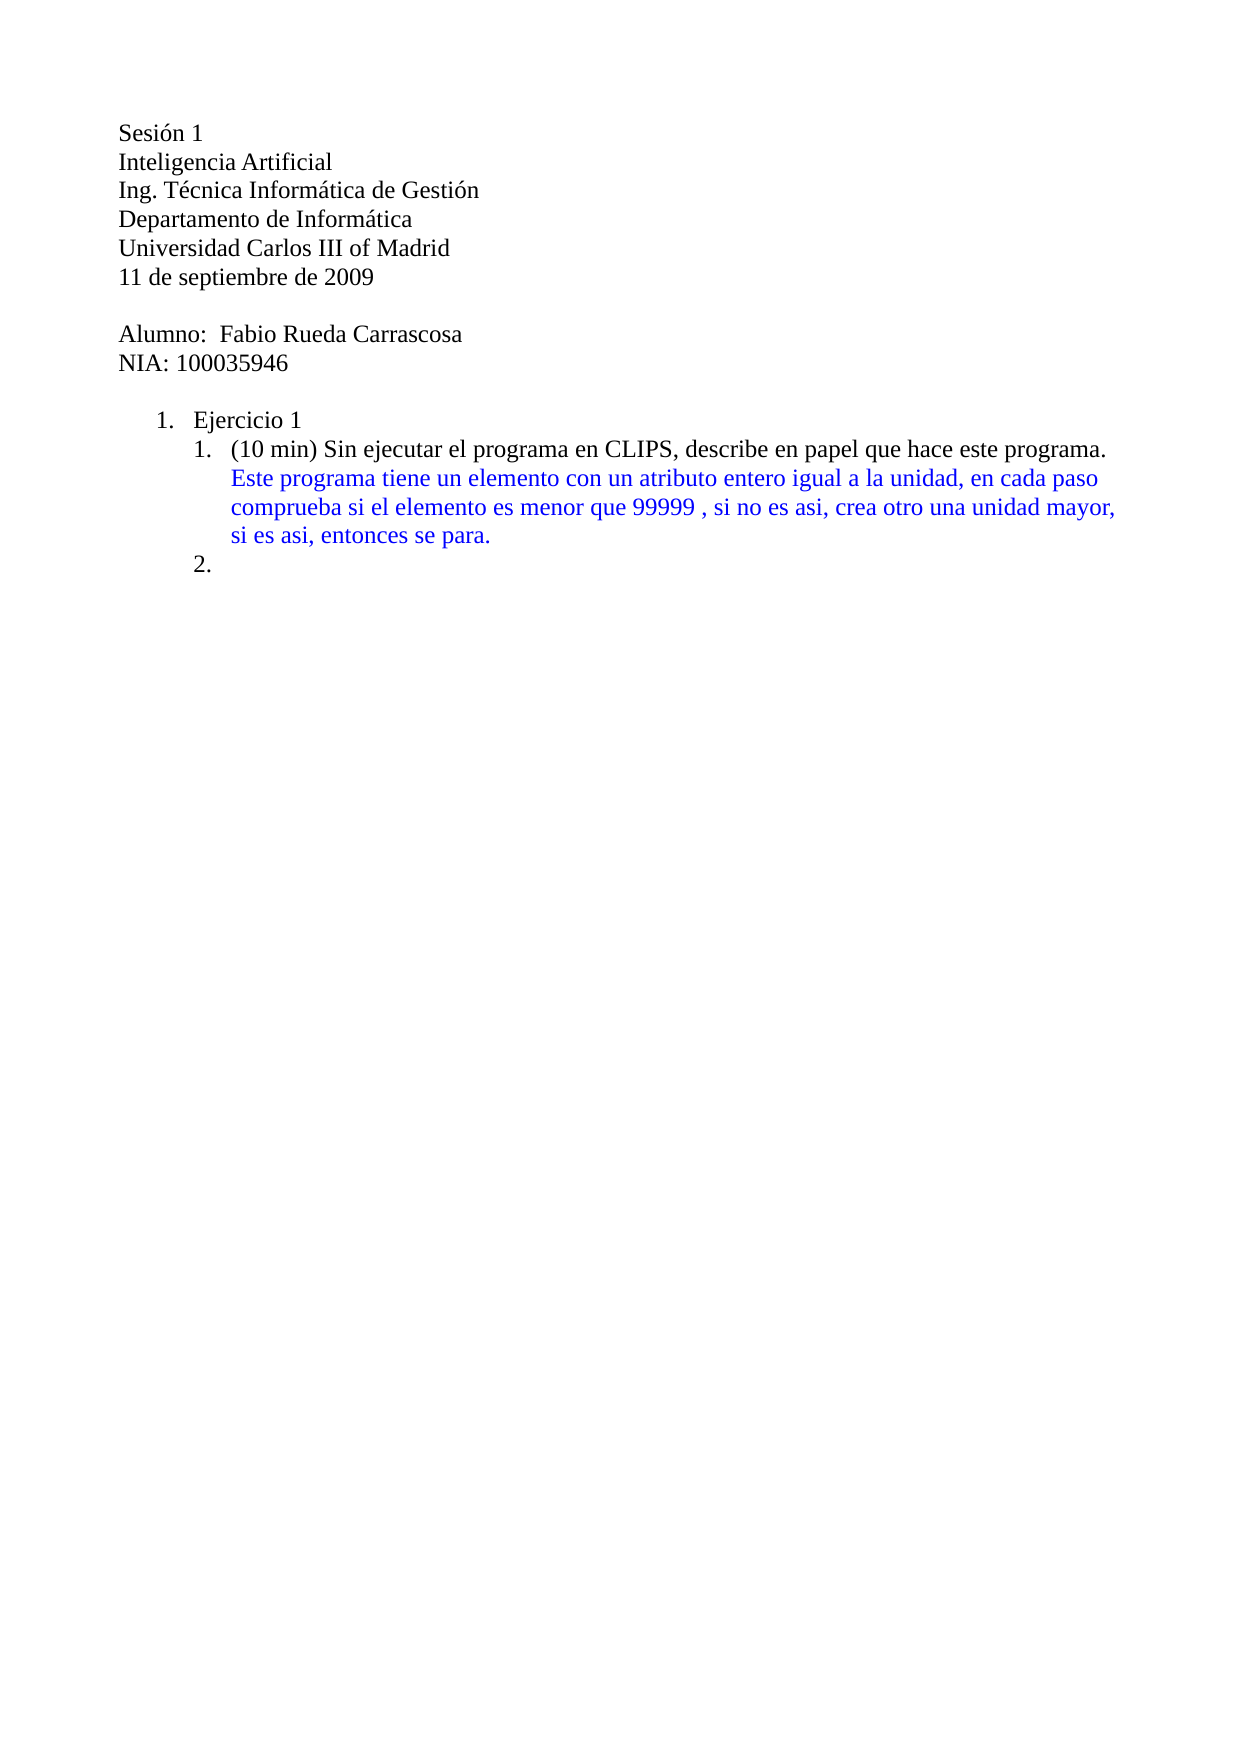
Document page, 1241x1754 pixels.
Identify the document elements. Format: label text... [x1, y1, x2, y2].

text NIA: 100035946 [118, 348, 1122, 377]
text Departamento de Informática [118, 204, 1122, 233]
text Alumno: Fabio Rueda Carrascosa [118, 319, 1122, 348]
text Inteligencia Artificial [118, 147, 1122, 176]
list (10 min) Sin ejecutar el programa en CLIPS, describe en papel que hace este programa. Este programa tiene un elemento con un atributo entero igual a la unidad, en cada paso comprueba si el elemento es menor que 99999 , si no es asi, crea otro una unidad mayor, si es asi, entonces se para. [193, 434, 1122, 549]
text Ing. Técnica Informática de Gestión [118, 176, 1122, 204]
text 11 de septiembre de 2009 [118, 262, 1122, 291]
text Universidad Carlos III of Madrid [118, 233, 1122, 262]
list Ejercicio 1 [156, 406, 1122, 434]
text Sesión 1 [118, 118, 1122, 147]
